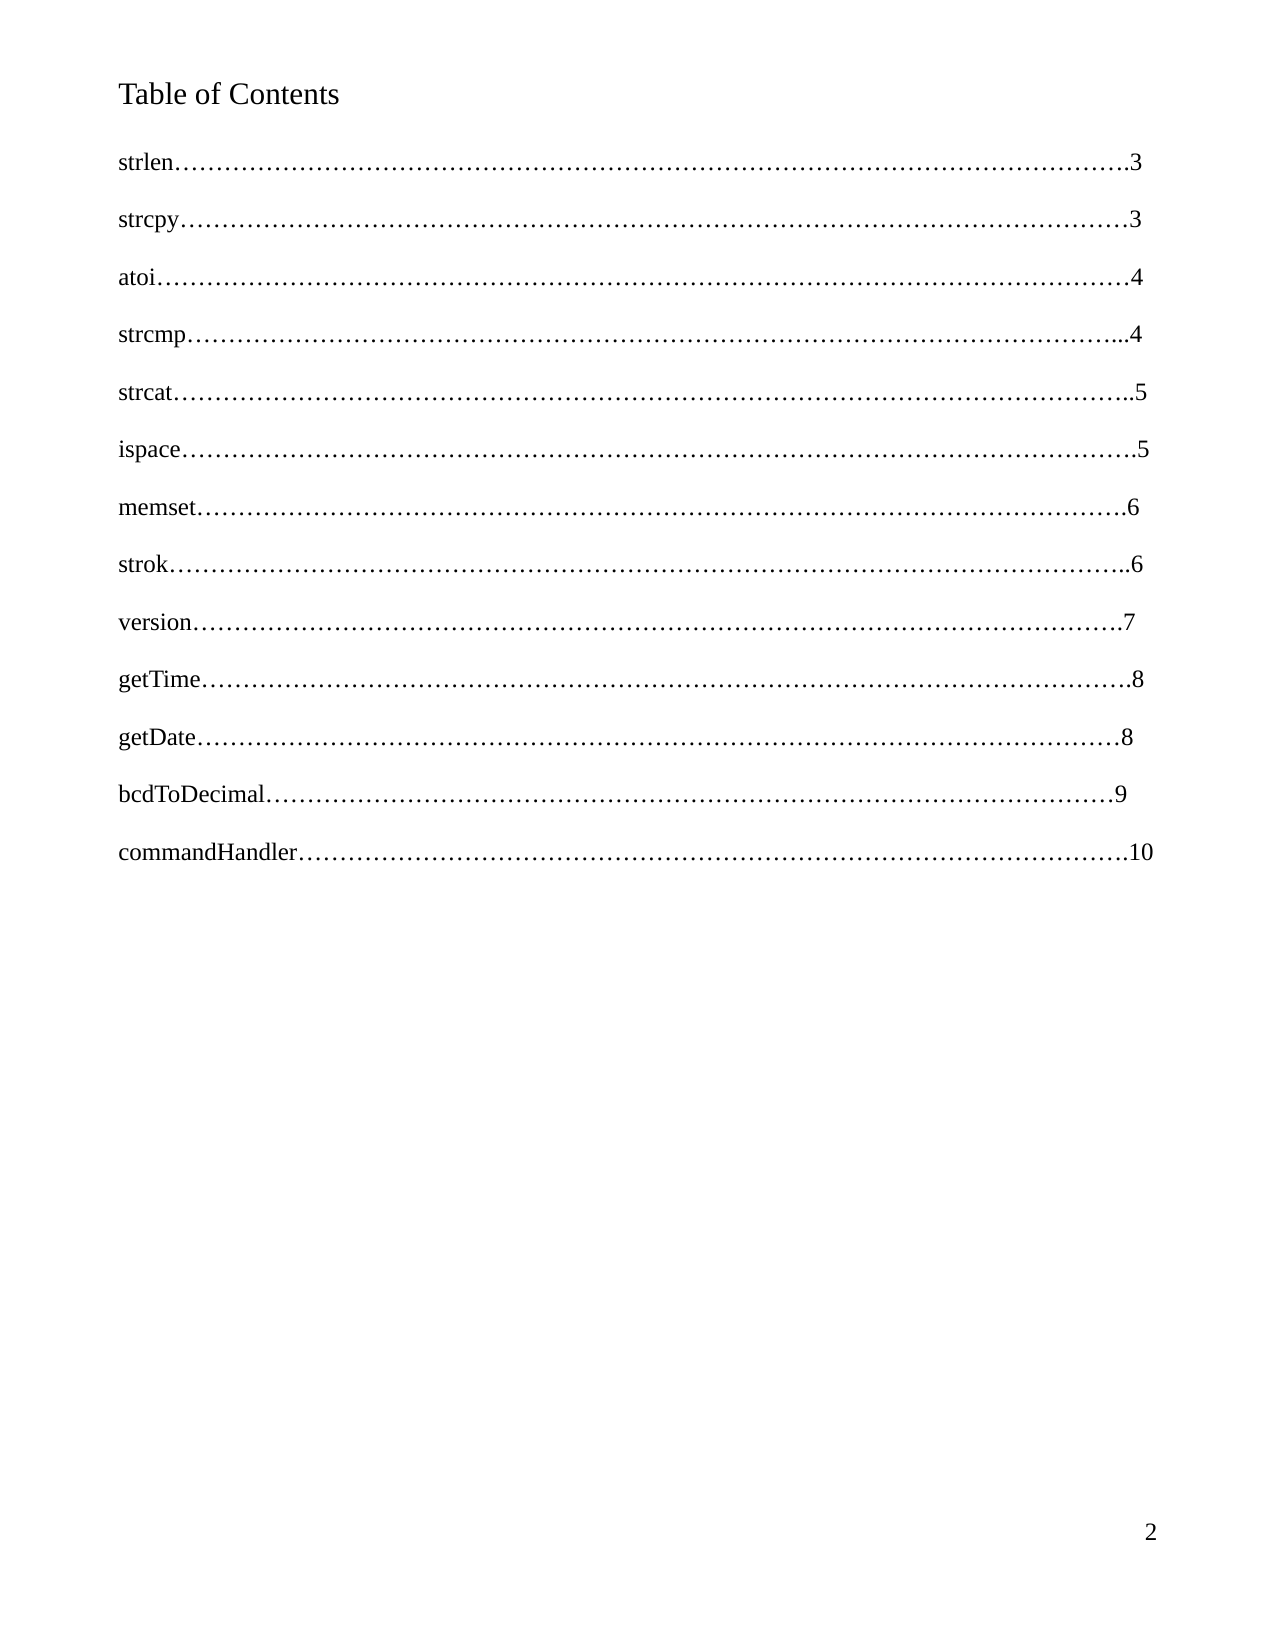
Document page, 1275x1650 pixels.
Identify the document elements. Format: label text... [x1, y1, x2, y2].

text bcdToDecimal…………………………………………………………………………………………9 [118, 779, 1157, 808]
text strok……………………………………………………………………………………………………..6 [118, 549, 1157, 578]
text ispace…………………………………………………………………………………………………….5 [118, 434, 1157, 463]
text commandHandler……………………………………………………………………………………….10 [118, 837, 1157, 866]
text memset………………………………………………………………………………………………….6 [118, 492, 1157, 521]
text Table of Contents [118, 75, 1157, 111]
text strcmp…………………………………………………………………………………………………...4 [118, 319, 1157, 348]
text strcpy……………………………………………………………………………………………………3 [118, 204, 1157, 233]
text atoi………………………………………………………………………………………………………4 [118, 262, 1157, 291]
text getDate…………………………………………………………………………………………………8 [118, 722, 1157, 751]
text getTime………………………………………………………………………………………………….8 [118, 664, 1157, 693]
text strcat……………………………………………………………………………………………………..5 [118, 377, 1157, 406]
text strlen…………………………………………………………………………………………………….3 [118, 147, 1157, 176]
text version………………………………………………………………………………………………….7 [118, 607, 1157, 636]
